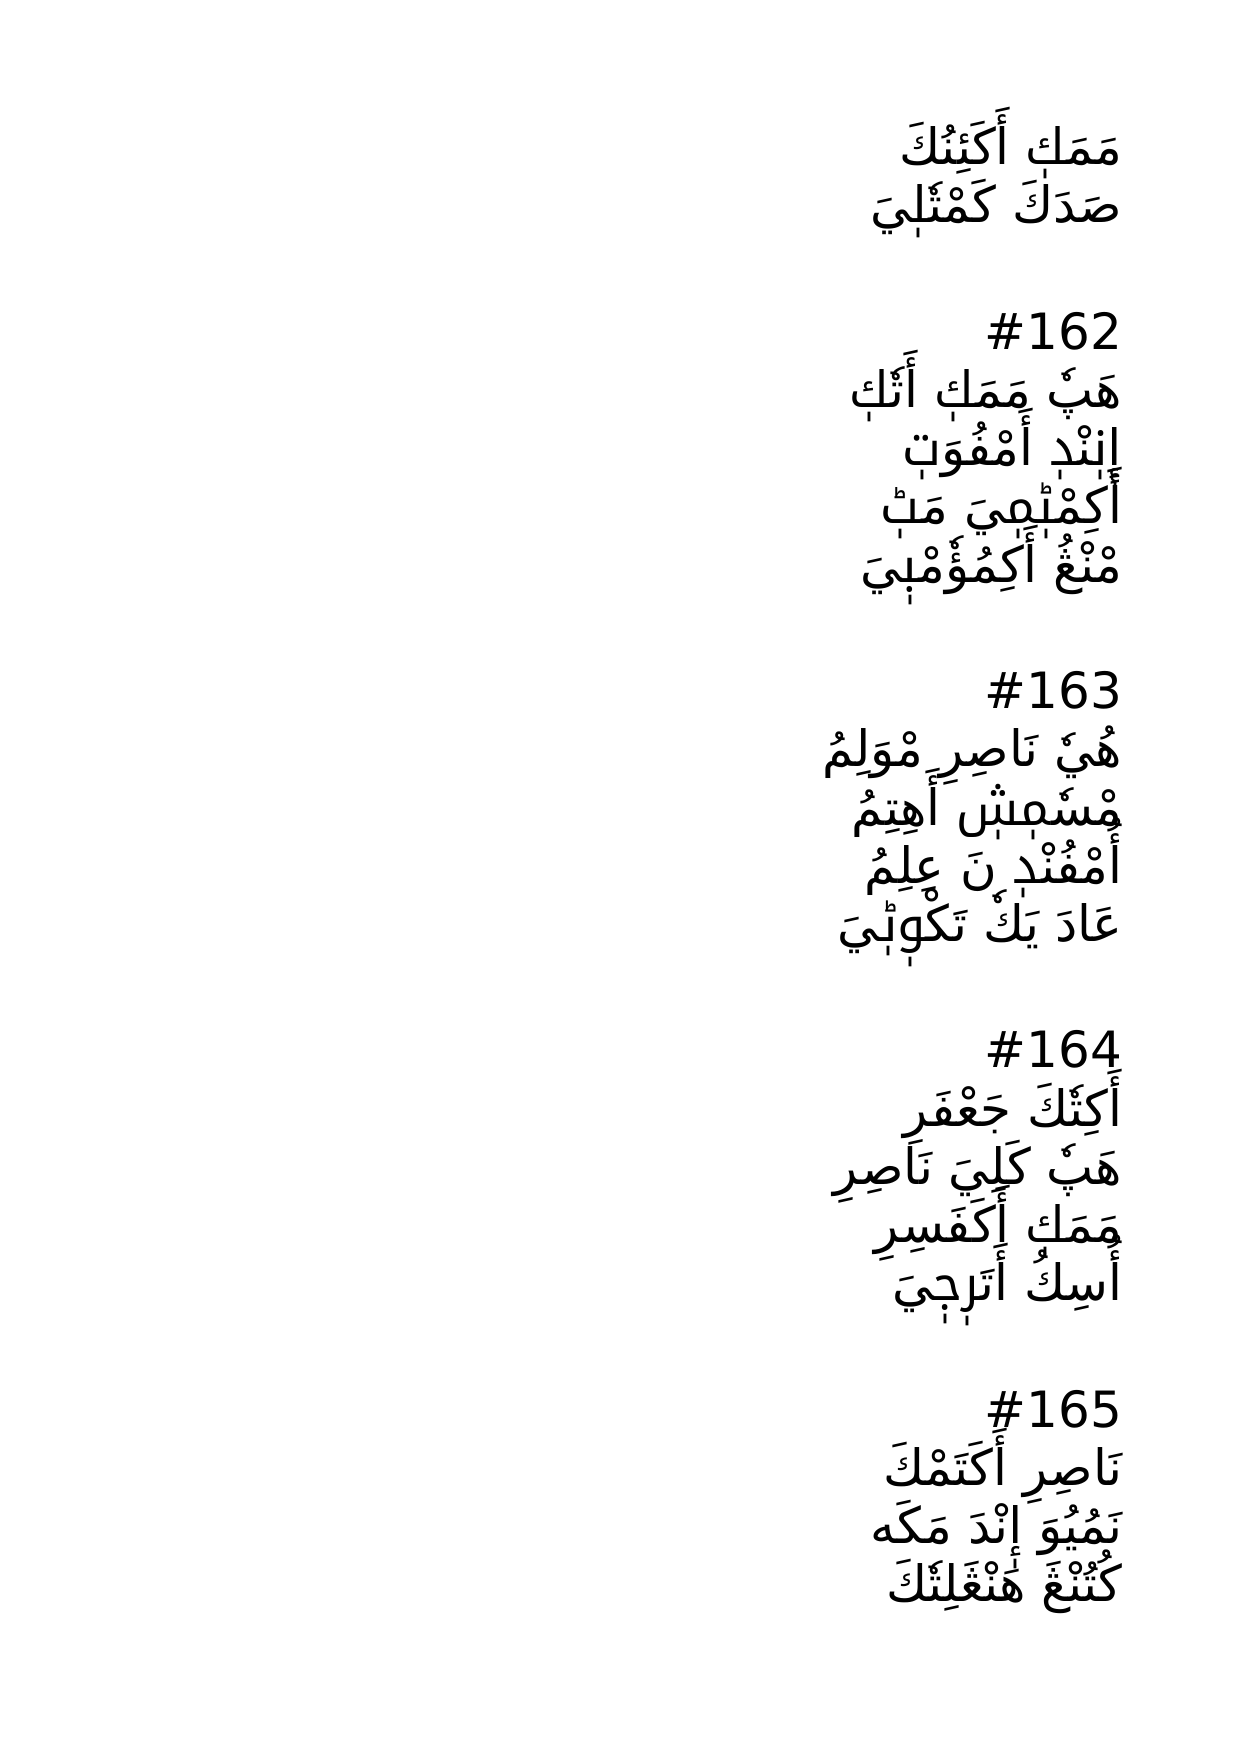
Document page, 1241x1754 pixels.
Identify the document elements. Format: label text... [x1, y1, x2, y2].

text مَمَكٖ أَكَفَسِرِ [118, 1196, 1122, 1254]
text هَپٗ مَمَكٖ أَتٗكٖ [118, 361, 1122, 419]
text #164 [118, 1021, 1122, 1079]
text أُمْفُنْدٖ نَ عِلِمُ [118, 837, 1122, 895]
text أَكِمْٹٖمٖيَ مَٹٖ [118, 477, 1122, 536]
text كُتُنْڠَ هَنْڠَلِتٗكَ [118, 1555, 1122, 1613]
text إٖنٖنْدٖ أَمْفُوَتٖ [118, 419, 1122, 477]
text نَاصِرِ أَكَتَمْكَ [118, 1439, 1122, 1497]
text هُيٗ نَاصِرِ مْوَلِمُ [118, 720, 1122, 778]
text مَمَكٖ أَكَئِنُكَ [118, 118, 1122, 176]
text عَادَ يَكٗ تَكْوٖٹٖيَ [118, 895, 1122, 953]
text أُسِكُ أَتَرٖجٖيَ [118, 1254, 1122, 1312]
text صَدَكَ كَمْتٗلٖيَ [118, 176, 1122, 234]
text #165 [118, 1381, 1122, 1439]
text #162 [118, 303, 1122, 361]
text مْسٗمٖشٖ أَهِتِمُ [118, 778, 1122, 837]
text أَكِتٗكَ جَعْفَرِ [118, 1079, 1122, 1138]
text هَپٗ كَلِيَ نَاصِرِ [118, 1138, 1122, 1196]
text #163 [118, 662, 1122, 720]
text مْنْڠُ أَكِمُؤٗمْبٖيَ [118, 536, 1122, 594]
text نَمُيُوَ إٖنْدَ مَكَه [118, 1497, 1122, 1555]
